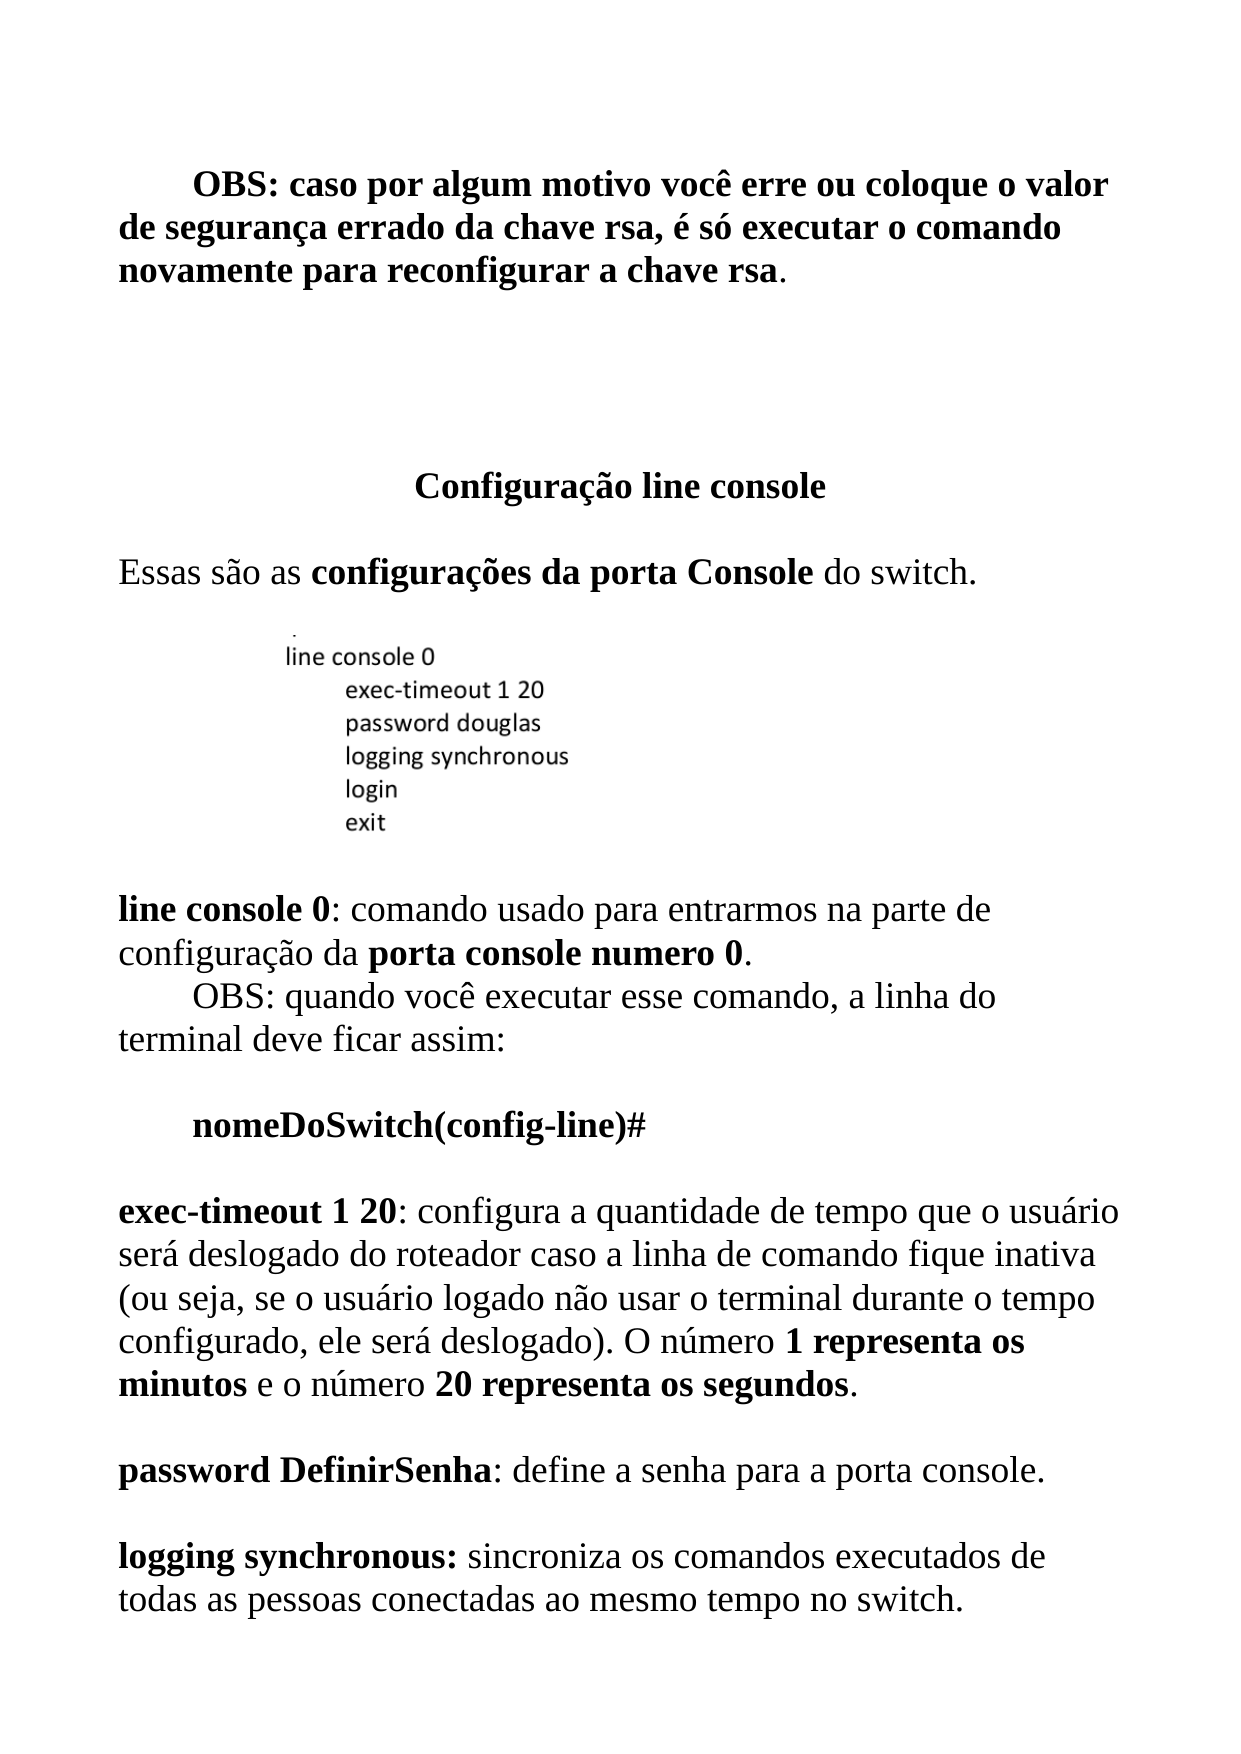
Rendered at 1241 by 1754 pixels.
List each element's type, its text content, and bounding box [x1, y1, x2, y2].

text Configuração line console [118, 463, 1122, 506]
text line console 0: comando usado para entrarmos na parte de configuração da porta console numero 0. [118, 887, 1122, 973]
text nomeDoSwitch(config-line)# [118, 1102, 1122, 1146]
text password DefinirSenha: define a senha para a porta console. [118, 1447, 1122, 1491]
text OBS: caso por algum motivo você erre ou coloque o valor de segurança errado da chave rsa, é só executar o comando novamente para reconfigurar a chave rsa. [118, 161, 1122, 291]
text Essas são as configurações da porta Console do switch. [118, 549, 1122, 592]
text logging synchronous: sincroniza os comandos executados de todas as pessoas conectadas ao mesmo tempo no switch. [118, 1534, 1122, 1620]
text OBS: quando você executar esse comando, a linha do terminal deve ficar assim: [118, 973, 1122, 1059]
text exec-timeout 1 20: configura a quantidade de tempo que o usuário será deslogado do roteador caso a linha de comando fique inativa (ou seja, se o usuário logado não usar o terminal durante o tempo configurado, ele será deslogado). O número 1 representa os minutos e o número 20 representa os segundos. [118, 1189, 1122, 1404]
picture [118, 635, 1123, 844]
